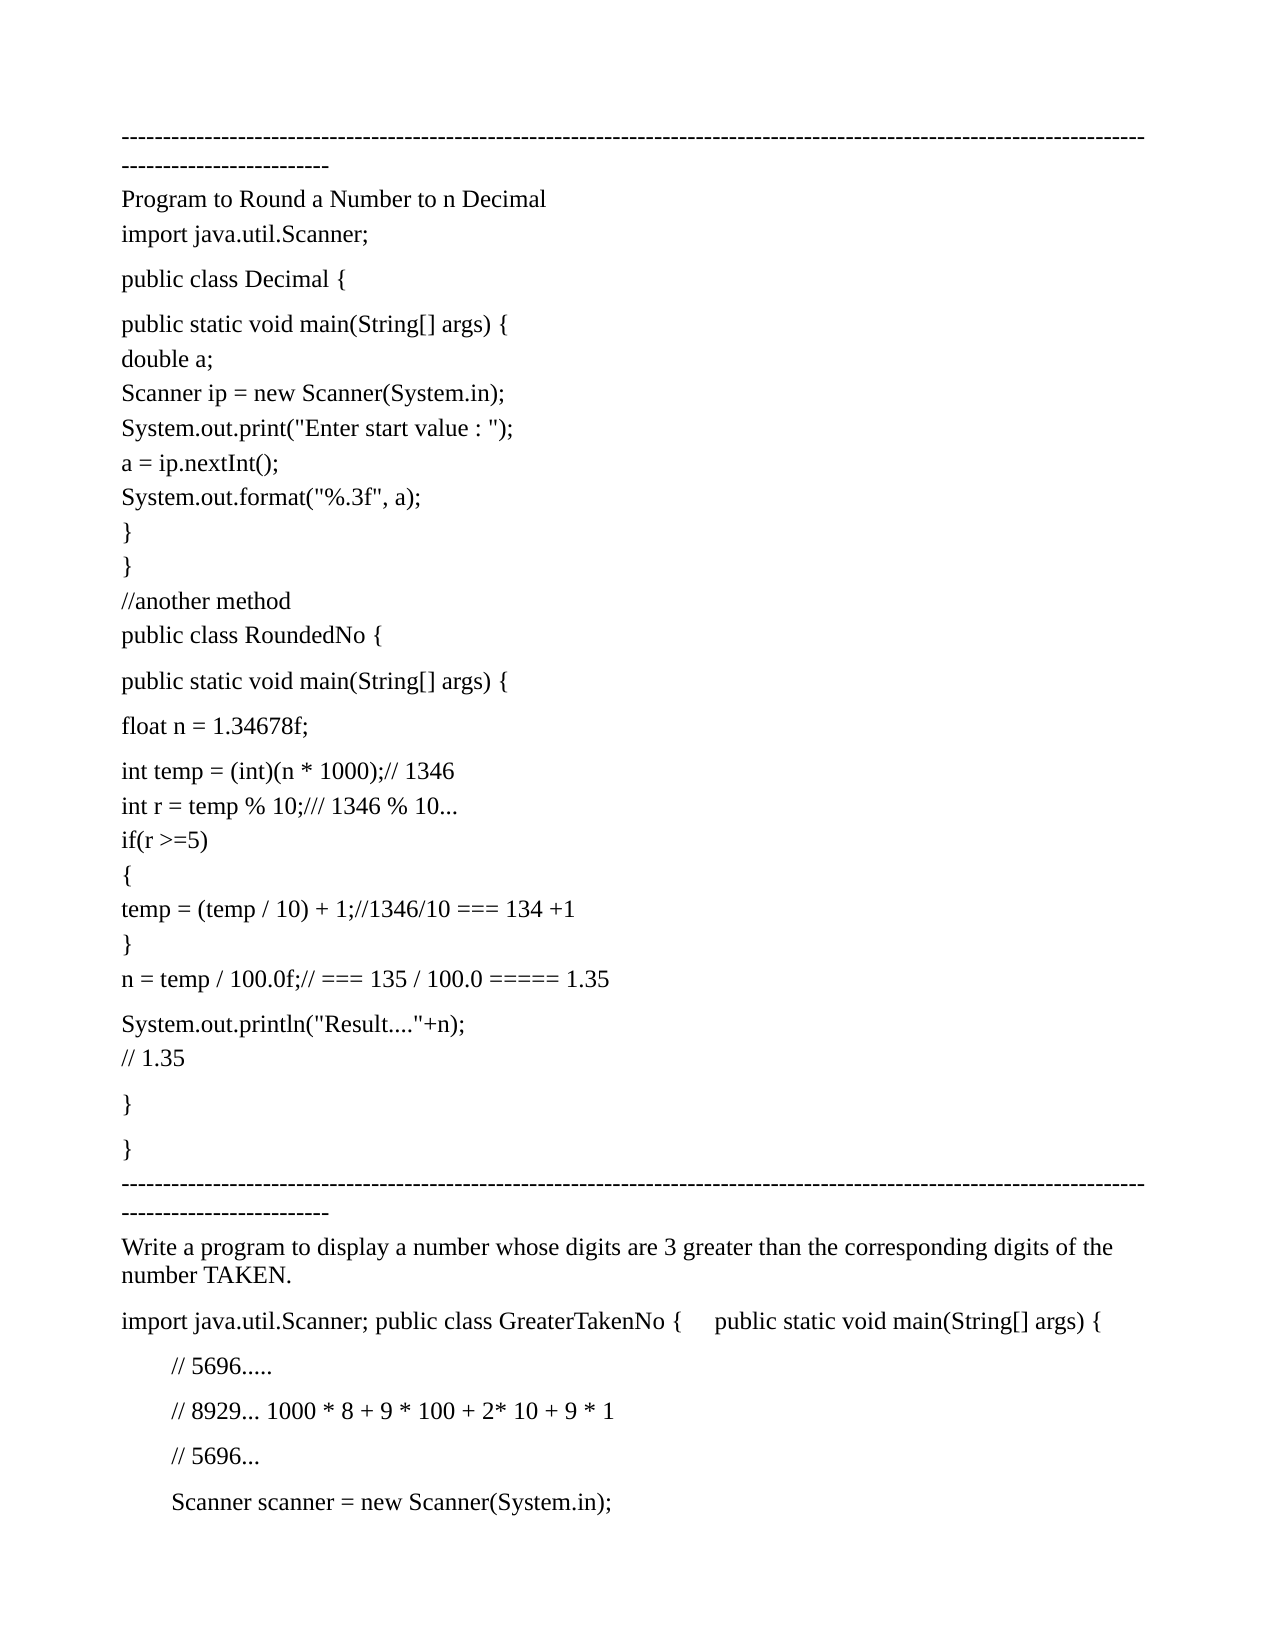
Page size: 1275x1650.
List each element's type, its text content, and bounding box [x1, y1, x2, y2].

table_header { [118, 857, 151, 892]
table_header Program to Round a Number to n Decimal [118, 181, 565, 216]
table_header if(r >=5) [118, 823, 226, 857]
table_header System.out.println("Result...."+n); [118, 1006, 483, 1041]
table_header temp = (temp / 10) + 1;//1346/10 === 134 +1 [118, 892, 594, 926]
table_header [118, 698, 133, 708]
table_header public static void main(String[] args) { [118, 306, 528, 341]
table_header public class Decimal { [118, 261, 365, 296]
table_header } [118, 514, 151, 548]
table_header } [118, 926, 151, 961]
table_header Scanner scanner = new Scanner(System.in); [118, 1484, 630, 1518]
table_header float n = 1.34678f; [118, 708, 326, 743]
table_header //another method [118, 583, 309, 618]
table_header [118, 1292, 133, 1303]
table_header // 5696..... [118, 1348, 296, 1383]
table_header } [118, 1131, 151, 1166]
table_header System.out.print("Enter start value : "); [118, 410, 532, 445]
table_header import java.util.Scanner; public class GreaterTakenNo {​​​​​ public static void main(String[] args) {​​​​​ [118, 1303, 1121, 1337]
table_header Scanner ip = new Scanner(System.in); [118, 376, 523, 410]
table_header // 8929... 1000 * 8 + 9 * 100 + 2* 10 + 9 * 1 [118, 1393, 632, 1428]
table_header // 5696... [118, 1439, 277, 1473]
table_header [118, 652, 133, 663]
table_header double a; [118, 341, 231, 376]
table_header import java.util.Scanner; [118, 216, 387, 251]
table_header [118, 1120, 133, 1131]
table_header // 1.35 [118, 1041, 202, 1075]
table_header } [118, 1086, 151, 1120]
table_header [118, 296, 133, 306]
table_header public static void main(String[] args) { [118, 663, 528, 697]
table_header [118, 1338, 133, 1348]
table_header ---------------------------------------------------------------------------------------------------------------------------------------------------- [118, 1166, 1157, 1229]
table_header int temp = (int)(n * 1000);// 1346 [118, 753, 472, 788]
table_header ---------------------------------------------------------------------------------------------------------------------------------------------------- [118, 118, 1157, 181]
table_header } [118, 549, 151, 583]
table_header [118, 1075, 133, 1086]
table_header [118, 743, 133, 753]
table_header public class RoundedNo { [118, 618, 401, 652]
table_header int r = temp % 10;/// 1346 % 10... [118, 788, 476, 822]
table_header n = temp / 100.0f;// === 135 / 100.0 ===== 1.35 [118, 961, 628, 995]
table_header [118, 1518, 133, 1529]
table_header [118, 1428, 133, 1438]
table_header [118, 1383, 133, 1393]
table_header [118, 251, 133, 261]
table_header [118, 1473, 133, 1484]
table_header System.out.format("%.3f", a); [118, 479, 440, 514]
table_header Write a program to display a number whose digits are 3 greater than the corresponding digits of the number TAKEN. [118, 1229, 1157, 1292]
table_header [118, 995, 133, 1006]
table_header a = ip.nextInt(); [118, 445, 297, 479]
